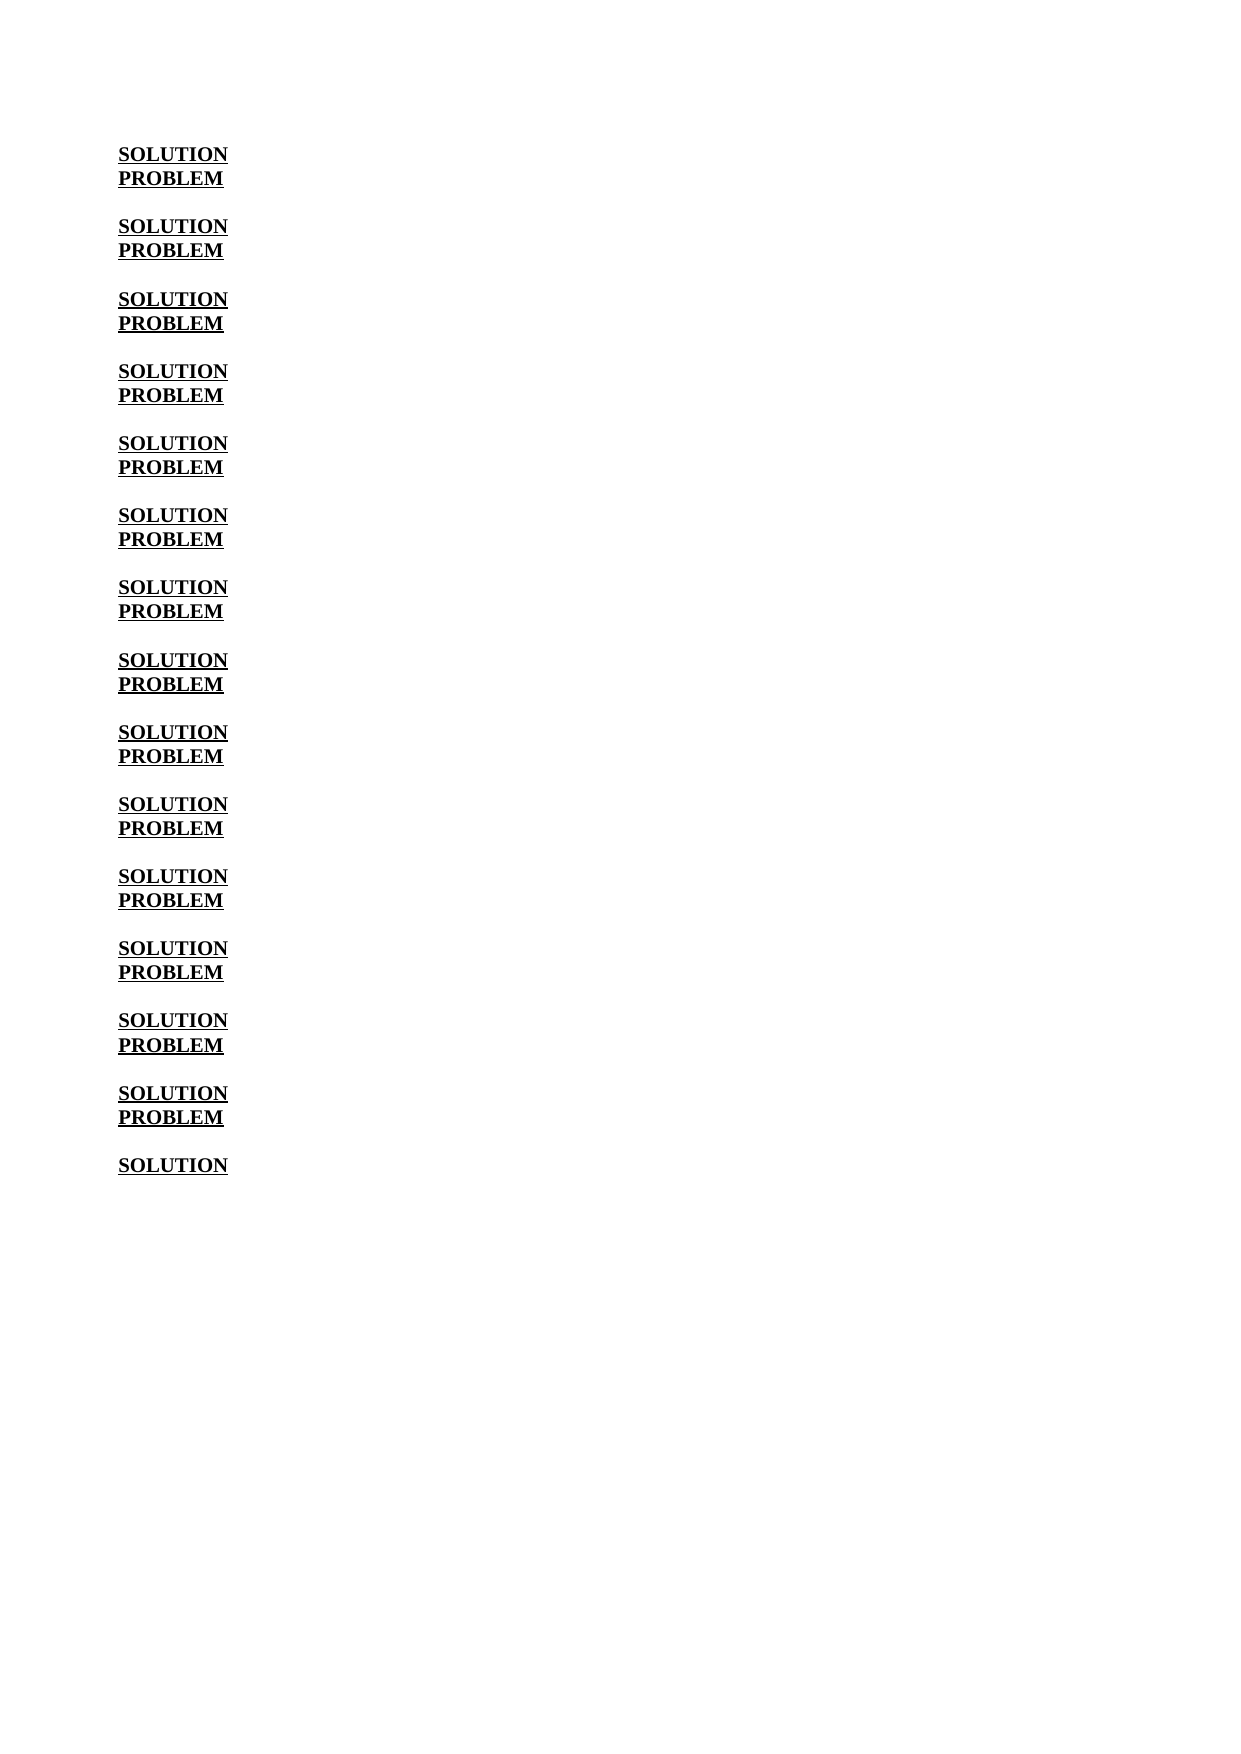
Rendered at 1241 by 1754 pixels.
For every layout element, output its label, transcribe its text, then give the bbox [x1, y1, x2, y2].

text PROBLEM [118, 238, 1122, 262]
text SOLUTION [118, 1153, 1122, 1177]
text PROBLEM [118, 744, 1122, 768]
text PROBLEM [118, 960, 1122, 984]
text SOLUTION [118, 503, 1122, 527]
text SOLUTION [118, 792, 1122, 816]
text SOLUTION [118, 1008, 1122, 1032]
text SOLUTION [118, 720, 1122, 744]
text PROBLEM [118, 311, 1122, 335]
text SOLUTION [118, 936, 1122, 960]
text SOLUTION [118, 864, 1122, 888]
text PROBLEM [118, 599, 1122, 623]
text SOLUTION [118, 1081, 1122, 1105]
text PROBLEM [118, 1032, 1122, 1057]
text PROBLEM [118, 383, 1122, 407]
text SOLUTION [118, 359, 1122, 383]
text PROBLEM [118, 888, 1122, 912]
text PROBLEM [118, 672, 1122, 696]
text PROBLEM [118, 166, 1122, 190]
text PROBLEM [118, 816, 1122, 840]
text PROBLEM [118, 455, 1122, 479]
text SOLUTION [118, 287, 1122, 311]
text SOLUTION [118, 214, 1122, 238]
text PROBLEM [118, 1105, 1122, 1129]
text SOLUTION [118, 575, 1122, 599]
text SOLUTION [118, 431, 1122, 455]
text SOLUTION [118, 142, 1122, 166]
text SOLUTION [118, 647, 1122, 672]
text PROBLEM [118, 527, 1122, 551]
